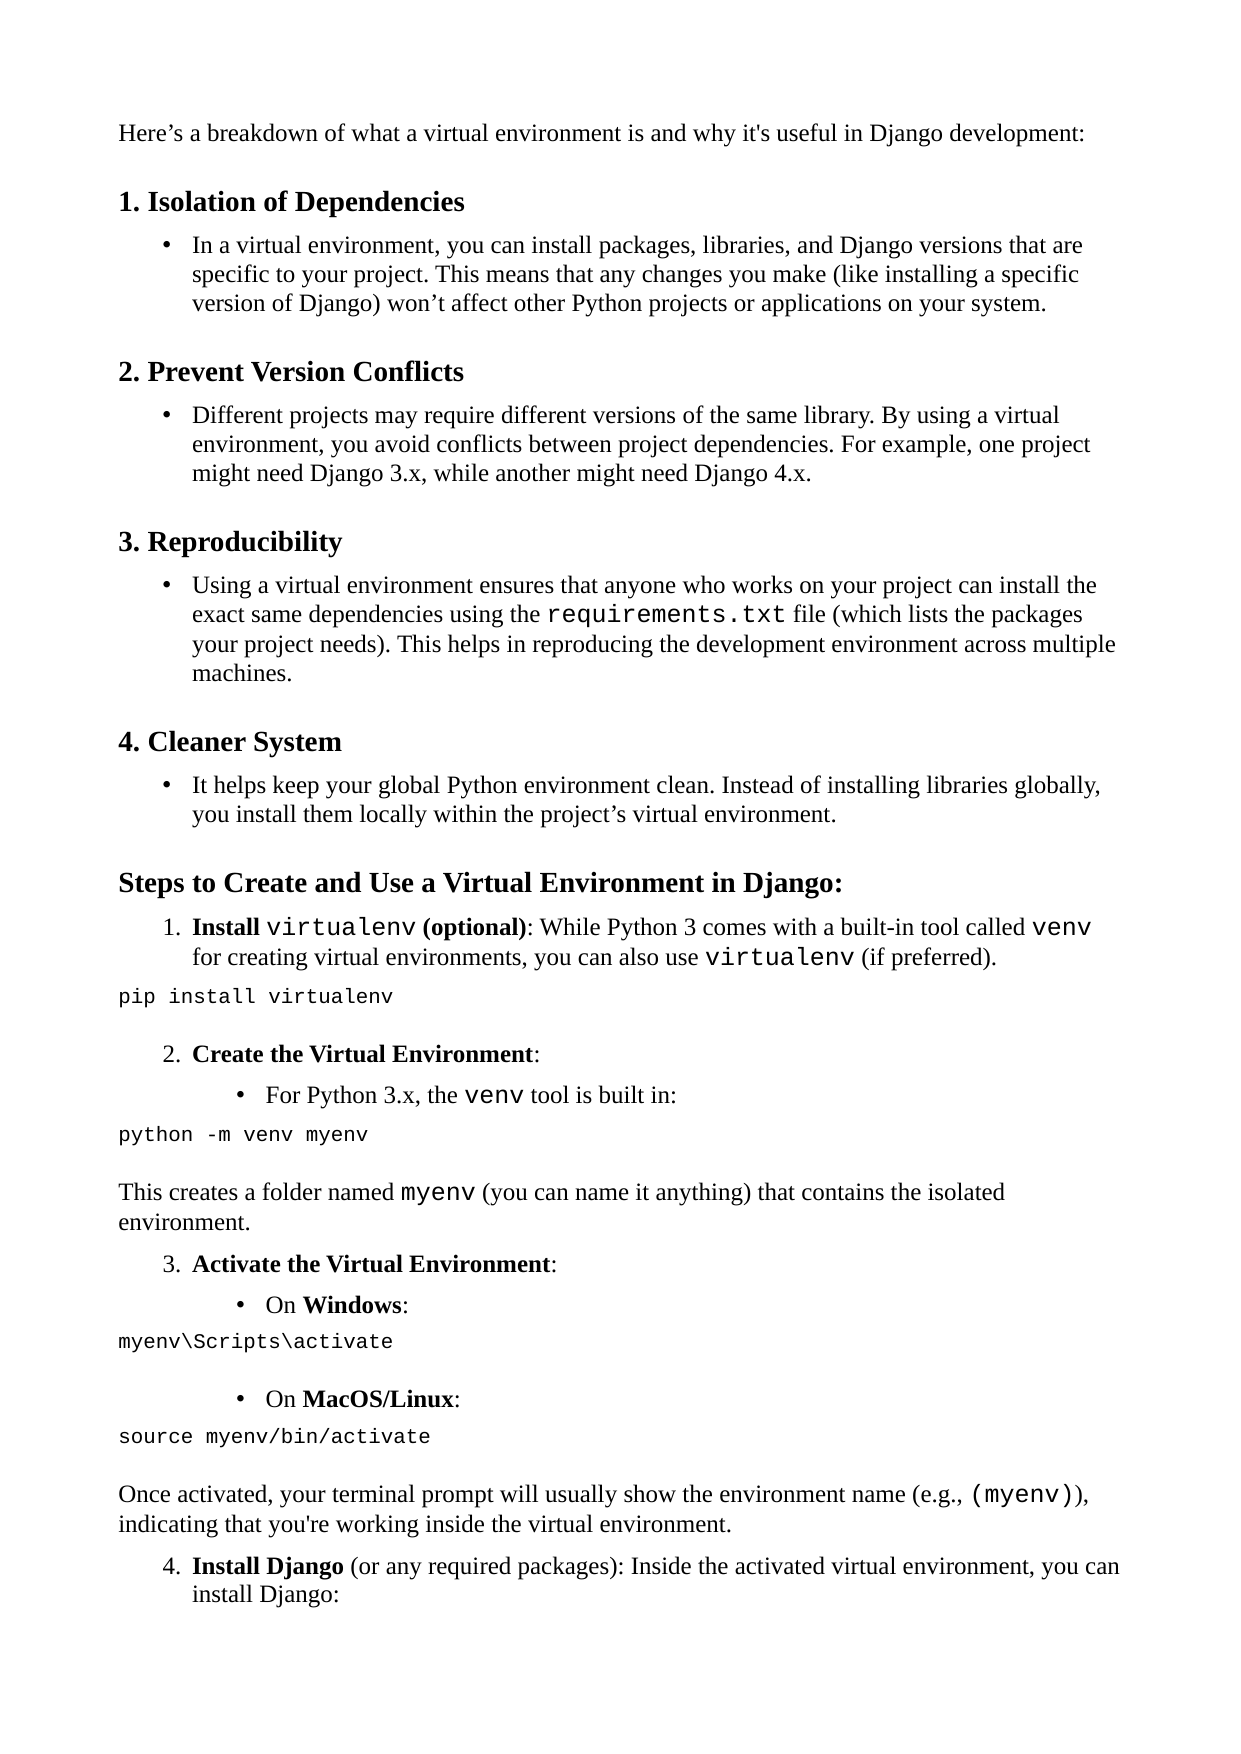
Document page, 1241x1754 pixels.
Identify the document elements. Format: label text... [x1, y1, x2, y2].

list For Python 3.x, the venv tool is built in: [236, 1080, 1122, 1111]
text This creates a folder named myenv (you can name it anything) that contains the isolated environment. [118, 1177, 1122, 1236]
list It helps keep your global Python environment clean. Instead of installing libraries globally, you install them locally within the project’s virtual environment. [162, 771, 1122, 828]
subtitle Steps to Create and Use a Virtual Environment in Django: [118, 866, 1122, 899]
list Activate the Virtual Environment: [162, 1249, 1122, 1277]
list On MacOS/Linux: [236, 1384, 1122, 1413]
list On Windows: [236, 1290, 1122, 1319]
text source myenv/bin/activate [118, 1426, 1122, 1449]
list Create the Virtual Environment: [162, 1039, 1122, 1068]
subtitle 4. Cleaner System [118, 724, 1122, 758]
list Install virtualenv (optional): While Python 3 comes with a built-in tool called venv for creating virtual environments, you can also use virtualenv (if preferred). [162, 912, 1122, 973]
list In a virtual environment, you can install packages, libraries, and Django versions that are specific to your project. This means that any changes you make (like installing a specific version of Django) won’t affect other Python projects or applications on your system. [162, 230, 1122, 317]
list Using a virtual environment ensures that anyone who works on your project can install the exact same dependencies using the requirements.txt file (which lists the packages your project needs). This helps in reproducing the development environment across multiple machines. [162, 570, 1122, 687]
text myenv\Scripts\activate [118, 1331, 1122, 1355]
text Once activated, your terminal prompt will usually show the environment name (e.g., (myenv)), indicating that you're working inside the virtual environment. [118, 1479, 1122, 1538]
subtitle 3. Reproducibility [118, 524, 1122, 557]
list Different projects may require different versions of the same library. By using a virtual environment, you avoid conflicts between project dependencies. For example, one project might need Django 3.x, while another might need Django 4.x. [162, 400, 1122, 486]
subtitle 2. Prevent Version Conflicts [118, 354, 1122, 388]
text pip install virtualenv [118, 986, 1122, 1009]
subtitle 1. Isolation of Dependencies [118, 184, 1122, 218]
text python -m venv myenv [118, 1123, 1122, 1147]
text Here’s a breakdown of what a virtual environment is and why it's useful in Django development: [118, 118, 1122, 147]
list Install Django (or any required packages): Inside the activated virtual environment, you can install Django: [162, 1551, 1122, 1608]
